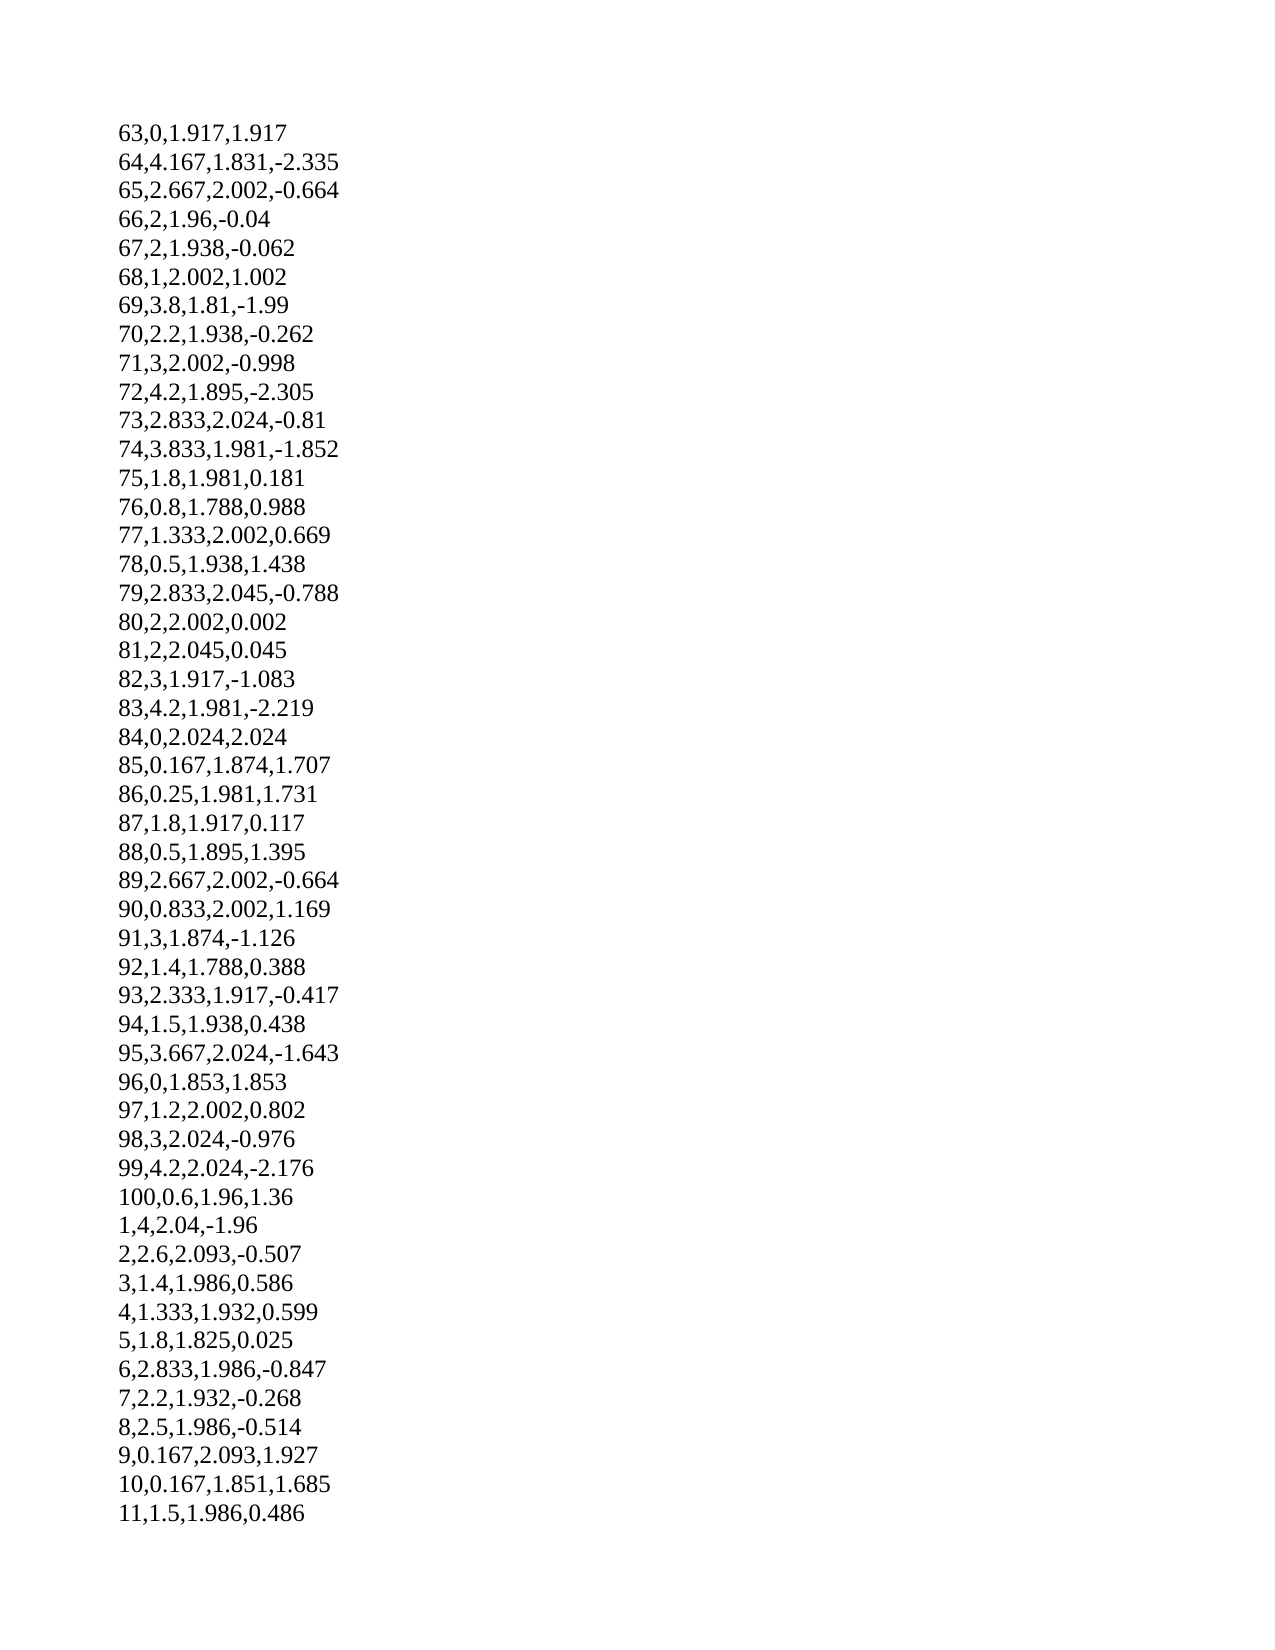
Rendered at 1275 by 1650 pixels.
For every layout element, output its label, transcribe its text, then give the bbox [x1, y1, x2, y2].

text 97,1.2,2.002,0.802 [118, 1096, 1157, 1124]
text 88,0.5,1.895,1.395 [118, 837, 1157, 866]
text 69,3.8,1.81,-1.99 [118, 291, 1157, 319]
text 65,2.667,2.002,-0.664 [118, 176, 1157, 204]
text 63,0,1.917,1.917 [118, 118, 1157, 147]
text 84,0,2.024,2.024 [118, 722, 1157, 751]
text 80,2,2.002,0.002 [118, 607, 1157, 636]
text 77,1.333,2.002,0.669 [118, 521, 1157, 549]
text 99,4.2,2.024,-2.176 [118, 1153, 1157, 1182]
text 93,2.333,1.917,-0.417 [118, 981, 1157, 1009]
text 9,0.167,2.093,1.927 [118, 1441, 1157, 1469]
text 90,0.833,2.002,1.169 [118, 894, 1157, 923]
text 96,0,1.853,1.853 [118, 1067, 1157, 1096]
text 67,2,1.938,-0.062 [118, 233, 1157, 262]
text 85,0.167,1.874,1.707 [118, 751, 1157, 779]
text 64,4.167,1.831,-2.335 [118, 147, 1157, 176]
text 6,2.833,1.986,-0.847 [118, 1354, 1157, 1383]
text 76,0.8,1.788,0.988 [118, 492, 1157, 521]
text 86,0.25,1.981,1.731 [118, 779, 1157, 808]
text 91,3,1.874,-1.126 [118, 923, 1157, 952]
text 8,2.5,1.986,-0.514 [118, 1412, 1157, 1441]
text 7,2.2,1.932,-0.268 [118, 1383, 1157, 1412]
text 66,2,1.96,-0.04 [118, 204, 1157, 233]
text 98,3,2.024,-0.976 [118, 1124, 1157, 1153]
text 74,3.833,1.981,-1.852 [118, 434, 1157, 463]
text 95,3.667,2.024,-1.643 [118, 1038, 1157, 1067]
text 87,1.8,1.917,0.117 [118, 808, 1157, 837]
text 10,0.167,1.851,1.685 [118, 1469, 1157, 1498]
text 70,2.2,1.938,-0.262 [118, 319, 1157, 348]
text 83,4.2,1.981,-2.219 [118, 693, 1157, 722]
text 72,4.2,1.895,-2.305 [118, 377, 1157, 406]
text 5,1.8,1.825,0.025 [118, 1326, 1157, 1354]
text 75,1.8,1.981,0.181 [118, 463, 1157, 492]
text 92,1.4,1.788,0.388 [118, 952, 1157, 981]
text 2,2.6,2.093,-0.507 [118, 1239, 1157, 1268]
text 79,2.833,2.045,-0.788 [118, 578, 1157, 607]
text 68,1,2.002,1.002 [118, 262, 1157, 291]
text 4,1.333,1.932,0.599 [118, 1297, 1157, 1326]
text 89,2.667,2.002,-0.664 [118, 866, 1157, 894]
text 1,4,2.04,-1.96 [118, 1211, 1157, 1239]
text 3,1.4,1.986,0.586 [118, 1268, 1157, 1297]
text 78,0.5,1.938,1.438 [118, 549, 1157, 578]
text 82,3,1.917,-1.083 [118, 664, 1157, 693]
text 94,1.5,1.938,0.438 [118, 1009, 1157, 1038]
text 73,2.833,2.024,-0.81 [118, 406, 1157, 434]
text 81,2,2.045,0.045 [118, 636, 1157, 664]
text 71,3,2.002,-0.998 [118, 348, 1157, 377]
text 11,1.5,1.986,0.486 [118, 1498, 1157, 1527]
text 100,0.6,1.96,1.36 [118, 1182, 1157, 1211]
